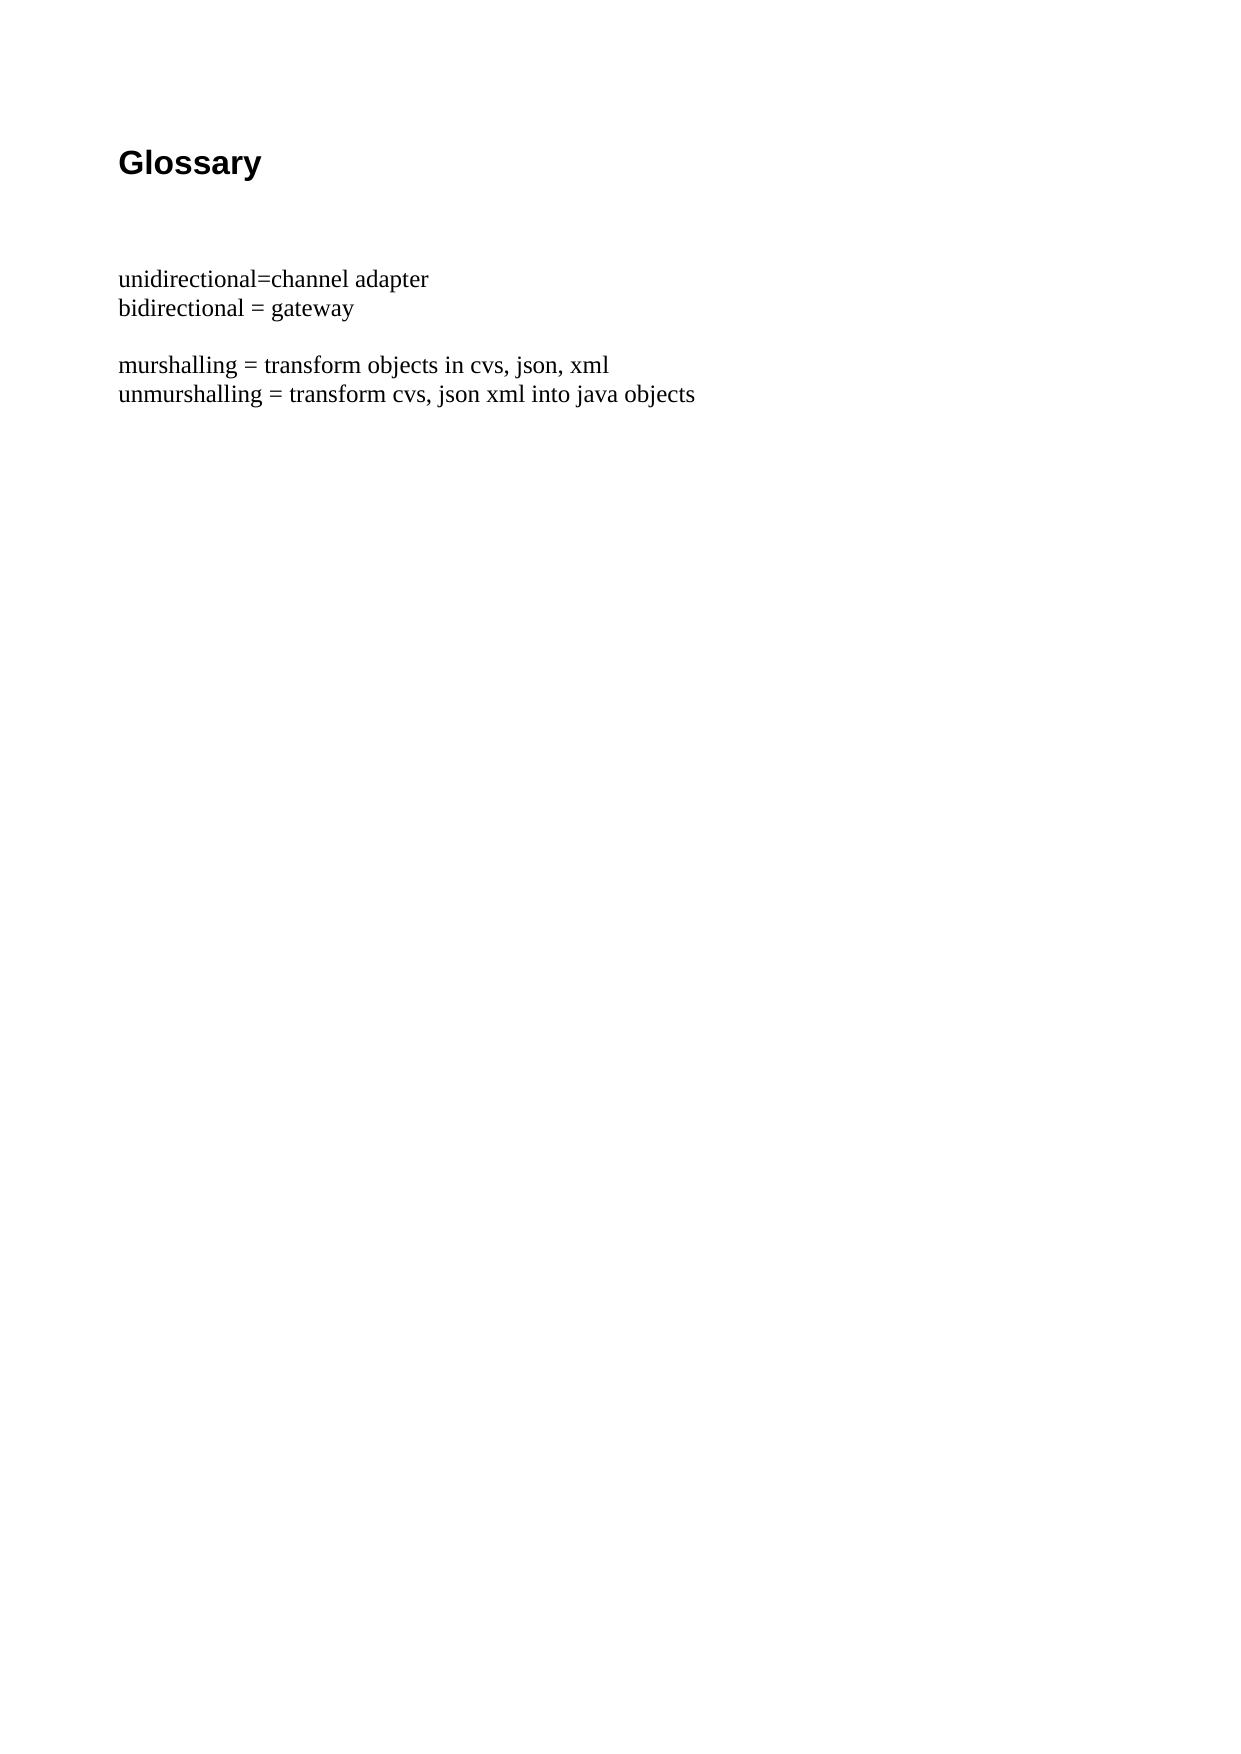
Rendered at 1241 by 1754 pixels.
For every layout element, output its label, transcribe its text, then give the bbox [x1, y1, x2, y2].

text bidirectional = gateway [118, 293, 1122, 322]
text unidirectional=channel adapter [118, 264, 1122, 293]
subtitle Glossary [118, 143, 1122, 182]
text murshalling = transform objects in cvs, json, xml [118, 351, 1122, 379]
text unmurshalling = transform cvs, json xml into java objects [118, 379, 1122, 408]
